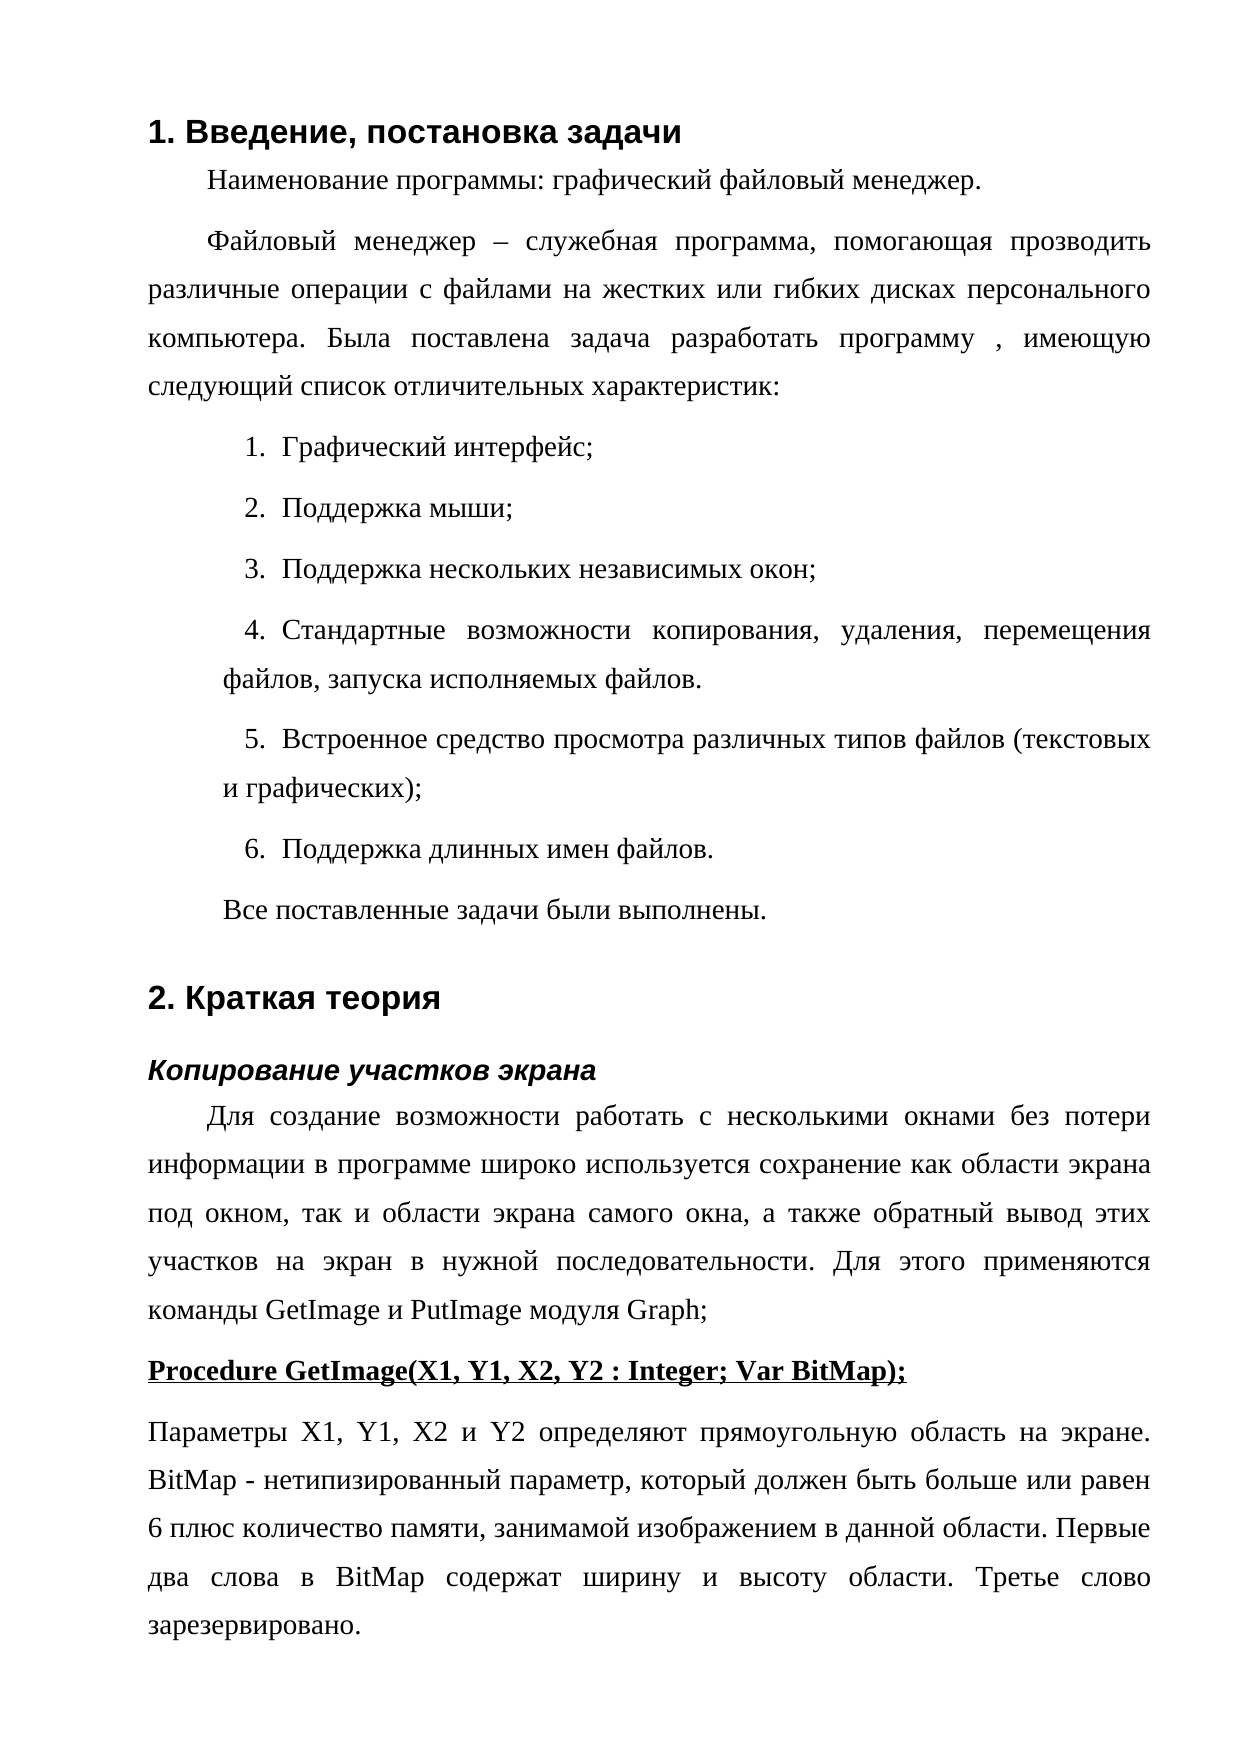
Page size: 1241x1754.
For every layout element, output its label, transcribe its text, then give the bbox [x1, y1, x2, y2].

list Поддержка нескольких независимых окон; [185, 553, 1152, 585]
subtitle 2. Краткая теория [148, 979, 1152, 1017]
text Для создание возможности работать с несколькими окнами без потери информации в программе широко используется сохранение как области экрана под окном, так и области экрана самого окна, а также обратный вывод этих участков на экран в нужной последовательности. Для этого применяются команды GetImage и PutImage модуля Graph; [148, 1099, 1152, 1325]
list Поддержка мыши; [185, 492, 1152, 524]
text Параметры X1, Y1, X2 и Y2 определяют прямоугольную область на экране. BitMap - нетипизированный параметр, который должен быть больше или равен 6 плюс количество памяти, занимамой изображением в данной области. Первые два слова в BitMap содержат ширину и высоту области. Третье слово зарезервировано. [148, 1415, 1152, 1641]
list Поддержка длинных имен файлов. [185, 832, 1152, 864]
list Стандартные возможности копирования, удаления, перемещения файлов, запуска исполняемых файлов. [185, 613, 1152, 694]
text Файловый менеджер – служебная программа, помогающая прозводить различные операции с файлами на жестких или гибких дисках персонального компьютера. Была поставлена задача разработать программу , имеющую следующий список отличительных характеристик: [148, 224, 1152, 402]
subtitle 1. Введение, постановка задачи [148, 113, 1152, 151]
text Наименование программы: графический файловый менеджер. [148, 163, 1152, 196]
text Procedure GetImage(X1, Y1, X2, Y2 : Integer; Var BitMap); [148, 1354, 1152, 1386]
list Все поставленные задачи были выполнены. [185, 893, 1152, 926]
list Встроенное средство просмотра различных типов файлов (текстовых и графических); [185, 723, 1152, 804]
list Графический интерфейс; [185, 431, 1152, 463]
subtitle Копирование участков экрана [148, 1054, 1152, 1087]
